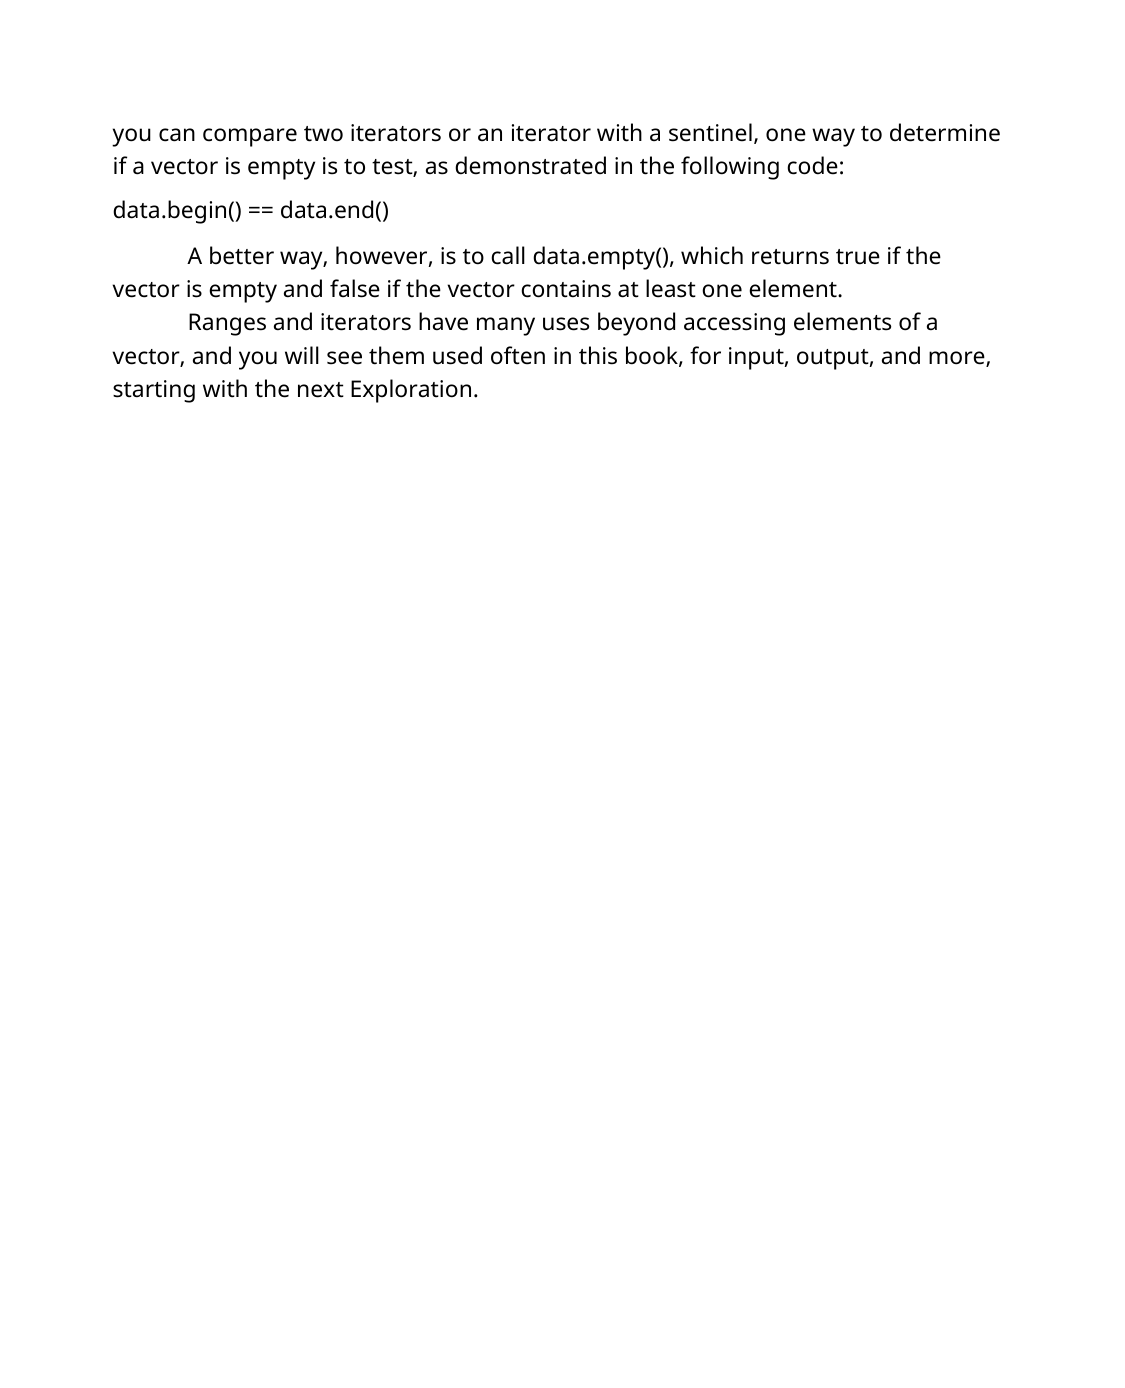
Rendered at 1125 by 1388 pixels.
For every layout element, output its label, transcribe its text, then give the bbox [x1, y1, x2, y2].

text Ranges and iterators have many uses beyond accessing elements of a vector, and you will see them used often in this book, for input, output, and more, starting with the next Exploration. [112, 304, 1012, 404]
text A better way, however, is to call data.empty(), which returns true if the vector is empty and false if the vector contains at least one element. [112, 238, 1012, 304]
text data.begin() == data.end() [112, 194, 1012, 225]
text you can compare two iterators or an iterator with a sentinel, one way to determine if a vector is empty is to test, as demonstrated in the following code: [112, 115, 1012, 181]
